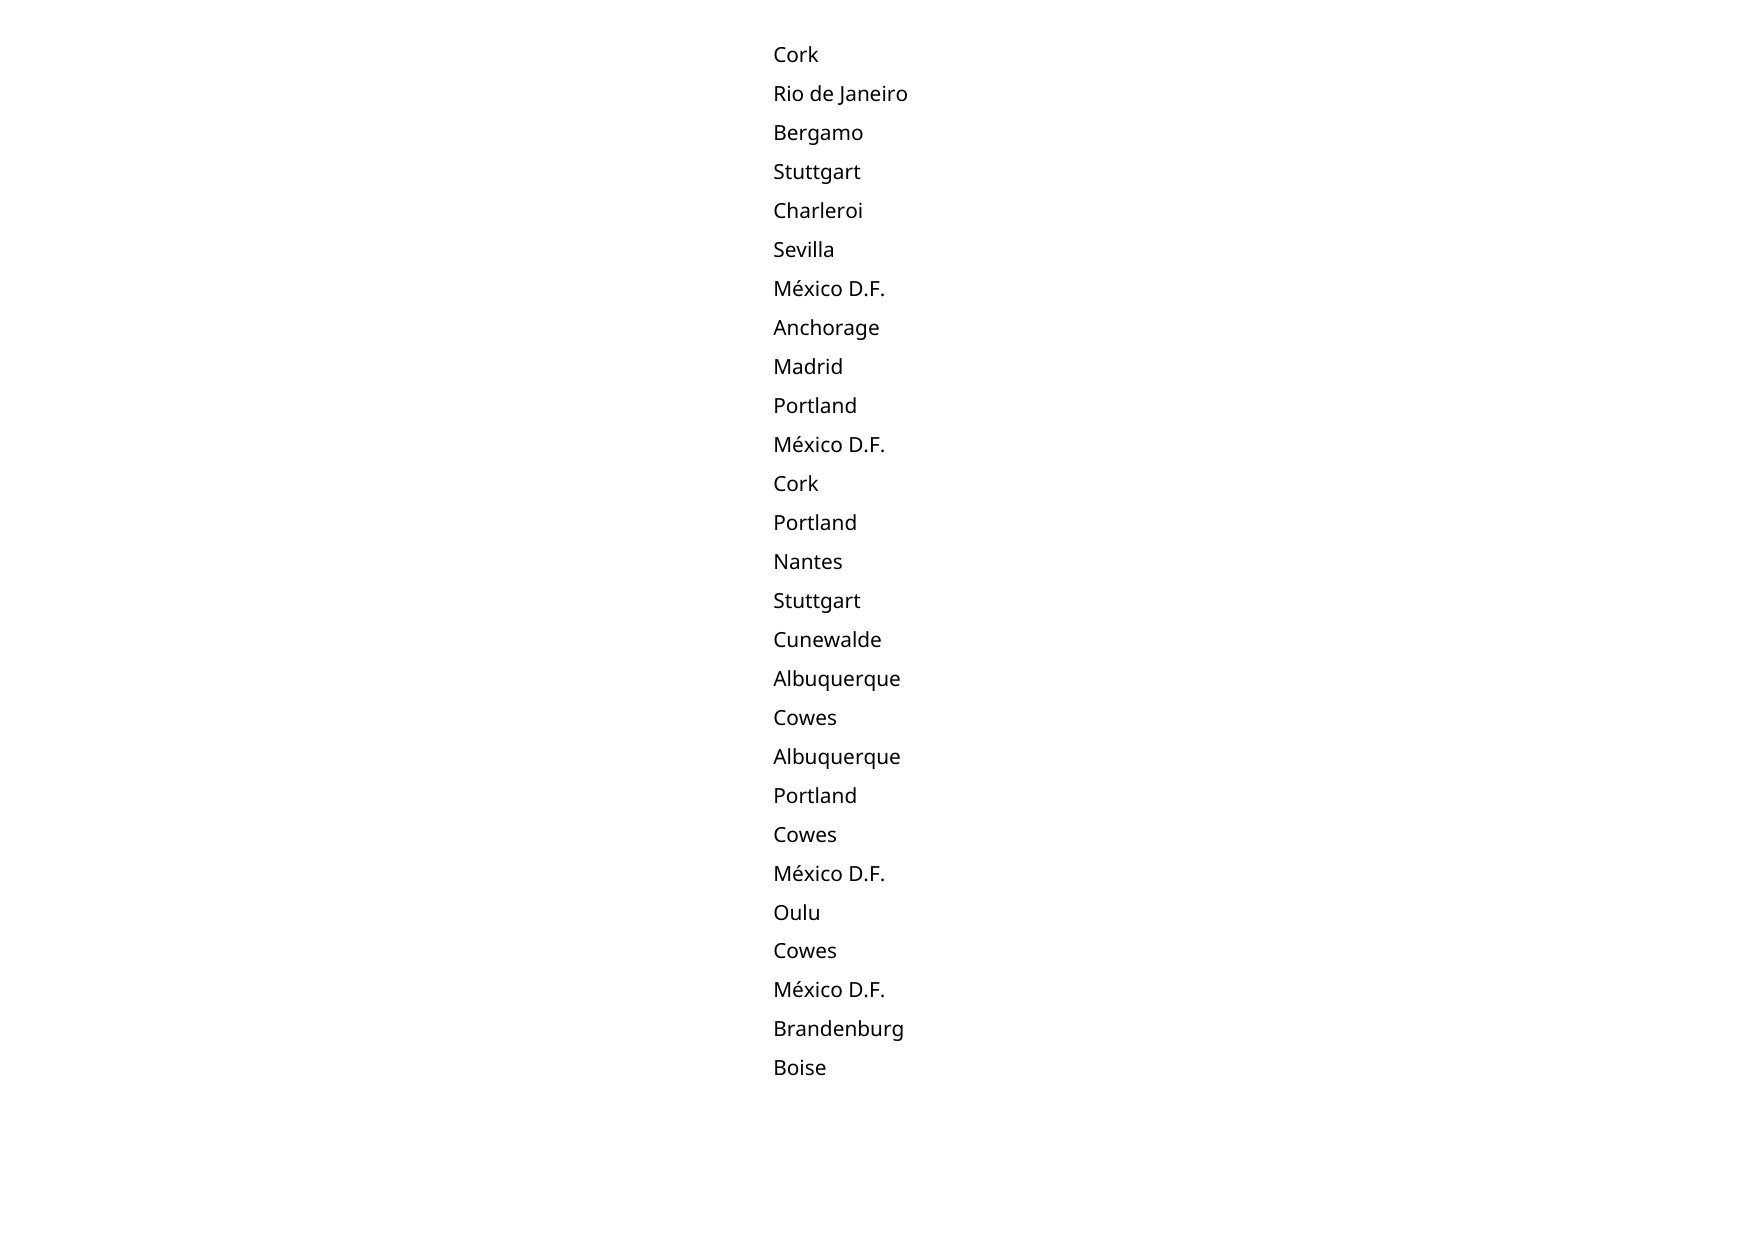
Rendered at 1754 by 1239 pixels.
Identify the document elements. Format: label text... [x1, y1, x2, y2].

table_cell [0, 265, 1753, 274]
table_cell [980, 158, 1753, 187]
table_cell [980, 781, 1753, 811]
table_cell Cowes [773, 703, 980, 733]
table_cell [0, 733, 1753, 742]
table_cell [0, 41, 773, 71]
table_cell [980, 508, 1753, 538]
table_cell Portland [773, 508, 980, 538]
table_cell [0, 499, 1753, 508]
table_cell [0, 742, 773, 772]
table_cell [0, 703, 773, 733]
table_cell [0, 460, 1753, 469]
table_cell [980, 703, 1753, 733]
table_cell [980, 586, 1753, 616]
table_cell [0, 1045, 1753, 1053]
table_cell Albuquerque [773, 664, 980, 694]
table_cell Cork [773, 41, 980, 71]
table_cell Nantes [773, 547, 980, 577]
table_cell [0, 313, 773, 343]
table_cell Albuquerque [773, 742, 980, 772]
table_cell Cowes [773, 820, 980, 850]
table_cell México D.F. [773, 976, 980, 1006]
table_cell [0, 772, 1753, 781]
table_cell [0, 1015, 773, 1044]
table_cell [0, 80, 773, 109]
table_cell [980, 1054, 1753, 1083]
table_cell [0, 850, 1753, 859]
table_cell [980, 313, 1753, 343]
table_cell [0, 391, 773, 421]
table_cell México D.F. [773, 274, 980, 304]
table_cell Portland [773, 781, 980, 811]
table_cell [980, 976, 1753, 1006]
table_cell [0, 188, 1753, 196]
table_cell [0, 928, 1753, 937]
table_cell [0, 616, 1753, 625]
table_header [0, 0, 1753, 41]
table_cell [0, 430, 773, 460]
table_cell [0, 664, 773, 694]
table_cell [0, 421, 1753, 430]
table_cell Boise [773, 1054, 980, 1083]
table_cell [980, 859, 1753, 889]
table_cell [980, 937, 1753, 967]
table_cell [0, 71, 1753, 79]
table_cell [0, 274, 773, 304]
table_cell [0, 508, 773, 538]
table_cell [980, 80, 1753, 109]
table_cell [0, 352, 773, 382]
table_cell [0, 859, 773, 889]
table_cell [0, 820, 773, 850]
table_cell [0, 149, 1753, 157]
table_cell Sevilla [773, 235, 980, 265]
table_cell [0, 937, 773, 967]
table_cell [0, 1054, 773, 1083]
table_cell México D.F. [773, 430, 980, 460]
table_cell [0, 781, 773, 811]
table_cell Rio de Janeiro [773, 80, 980, 109]
table_cell [980, 469, 1753, 499]
table_cell [980, 119, 1753, 148]
table_cell [0, 226, 1753, 235]
table_cell [0, 967, 1753, 976]
table_cell [980, 430, 1753, 460]
table_cell [980, 352, 1753, 382]
table_cell Madrid [773, 352, 980, 382]
table_cell Charleroi [773, 196, 980, 226]
table_cell [980, 664, 1753, 694]
table_cell [980, 41, 1753, 71]
table_cell [0, 976, 773, 1006]
table_cell [0, 694, 1753, 703]
table_cell [0, 469, 773, 499]
table_cell [0, 538, 1753, 547]
table_cell [0, 625, 773, 655]
table_cell [0, 235, 773, 265]
table_cell Cowes [773, 937, 980, 967]
table_cell Brandenburg [773, 1015, 980, 1044]
table_cell Cork [773, 469, 980, 499]
table_cell [0, 110, 1753, 118]
table_cell [0, 811, 1753, 820]
table_cell [0, 119, 773, 148]
table_cell [0, 577, 1753, 586]
table_cell [0, 898, 773, 928]
table_cell Portland [773, 391, 980, 421]
table_cell México D.F. [773, 859, 980, 889]
table_cell [0, 655, 1753, 664]
table_cell [0, 889, 1753, 898]
table_cell [980, 196, 1753, 226]
table_cell Stuttgart [773, 158, 980, 187]
table_cell [0, 547, 773, 577]
table_cell [0, 382, 1753, 391]
table_cell [0, 196, 773, 226]
table_cell [0, 304, 1753, 313]
table_cell [980, 625, 1753, 655]
table_cell Anchorage [773, 313, 980, 343]
table_cell [980, 898, 1753, 928]
table_cell [980, 1015, 1753, 1044]
table_cell [980, 742, 1753, 772]
table_cell [0, 586, 773, 616]
table_cell Oulu [773, 898, 980, 928]
table_cell [0, 343, 1753, 352]
table_cell [980, 391, 1753, 421]
table_cell Cunewalde [773, 625, 980, 655]
table_cell [0, 1006, 1753, 1014]
table_cell [980, 235, 1753, 265]
table_cell [0, 158, 773, 187]
table_cell [980, 547, 1753, 577]
table_cell Bergamo [773, 119, 980, 148]
table_cell [980, 274, 1753, 304]
table_cell [980, 820, 1753, 850]
table_cell Stuttgart [773, 586, 980, 616]
